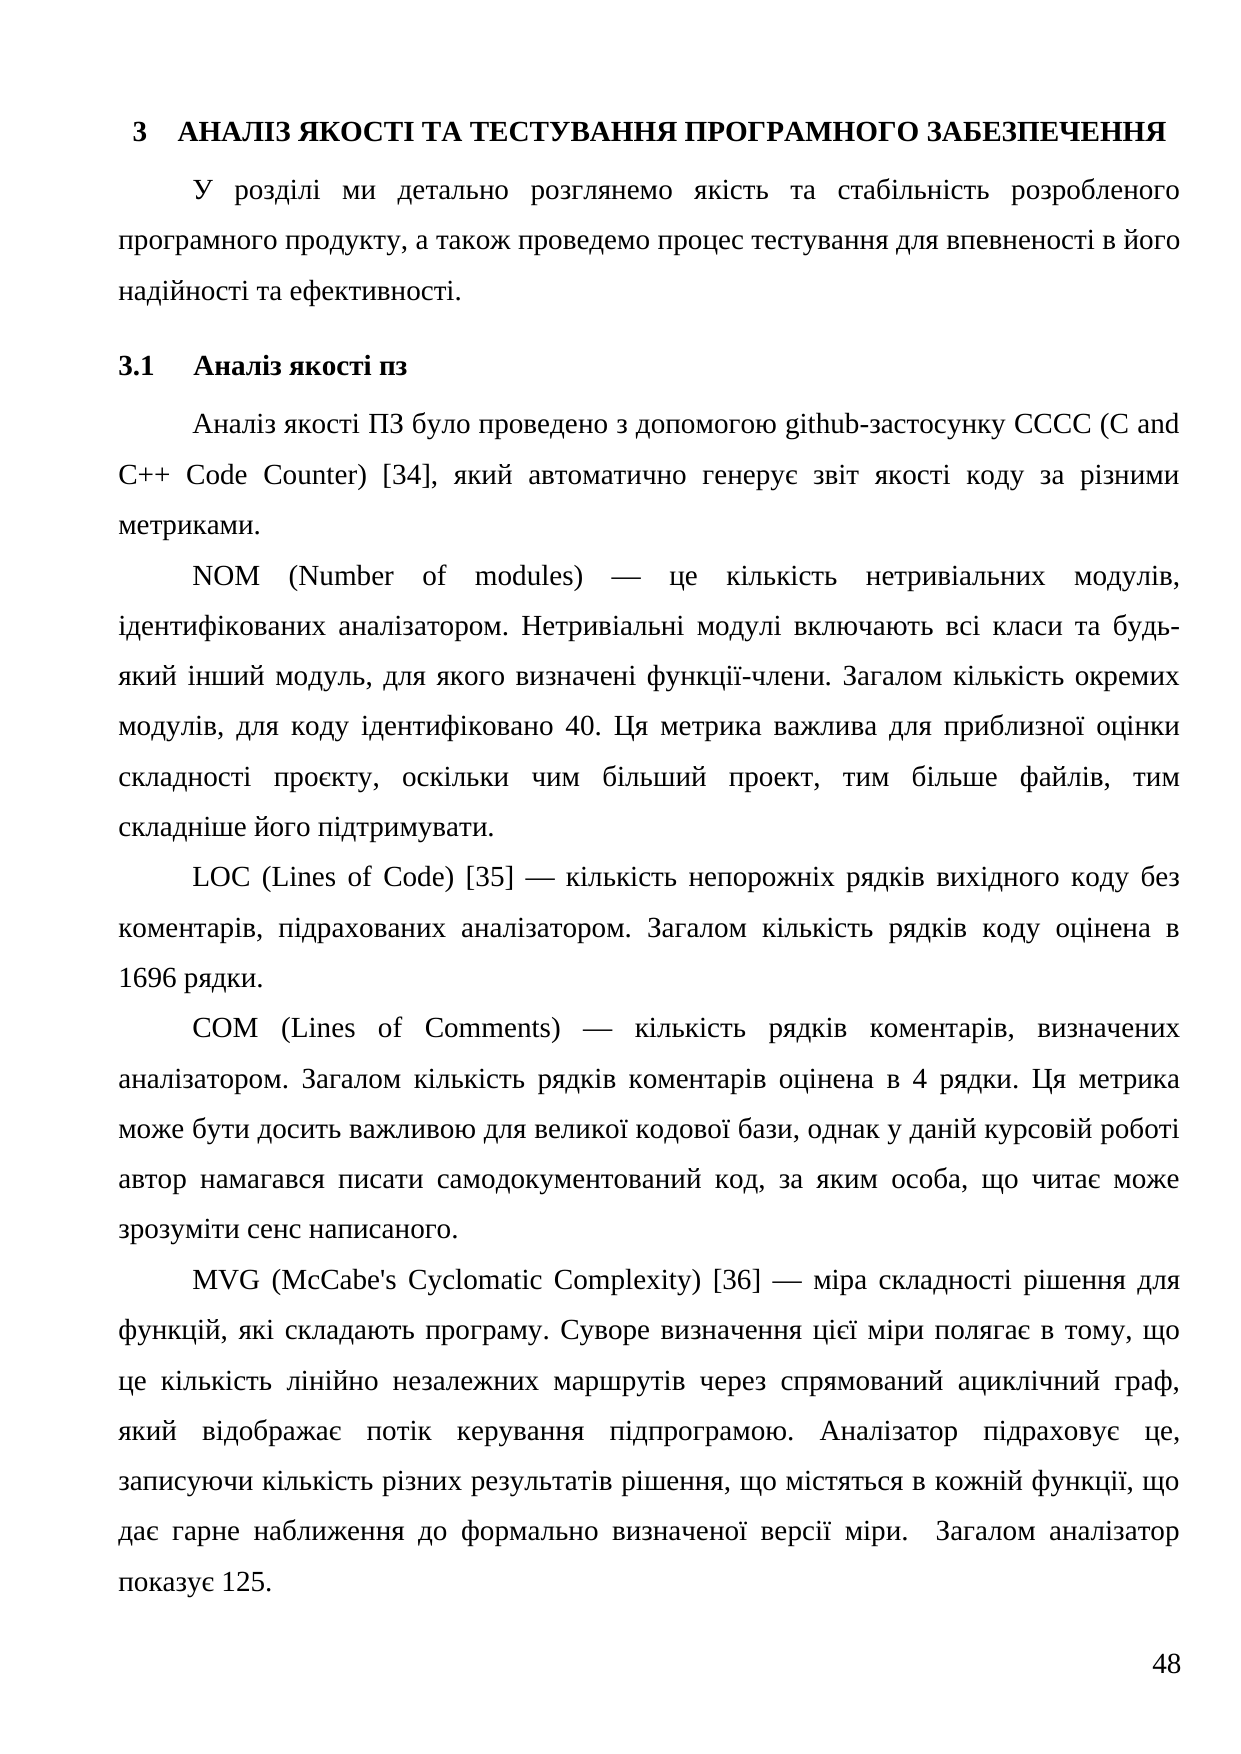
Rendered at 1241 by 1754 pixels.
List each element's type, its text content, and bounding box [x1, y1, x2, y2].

subtitle Аналіз якості та тестування програмного забезпечення [118, 114, 1181, 147]
text NOM (Number of modules) — це кількість нетривіальних модулів, ідентифікованих аналізатором. Нетривіальні модулі включають всі класи та будь-який інший модуль, для якого визначені функції-члени. Загалом кількість окремих модулів, для коду ідентифіковано 40. Ця метрика важлива для приблизної оцінки складності проєкту, оскільки чим більший проект, тим більше файлів, тим складніше його підтримувати. [118, 558, 1181, 843]
text У розділі ми детально розглянемо якість та стабільність розробленого програмного продукту, а також проведемо процес тестування для впевненості в його надійності та ефективності. [118, 172, 1181, 306]
text LOC (Lines of Code) [35] — кількість непорожніх рядків вихідного коду без коментарів, підрахованих аналізатором. Загалом кількість рядків коду оцінена в 1696 рядки. [118, 859, 1181, 994]
text MVG (McCabe's Cyclomatic Complexity) [36] — міра складності рішення для функцій, які складають програму. Суворе визначення цієї міри полягає в тому, що це кількість лінійно незалежних маршрутів через спрямований ациклічний граф, який відображає потік керування підпрограмою. Аналізатор підраховує це, записуючи кількість різних результатів рішення, що містяться в кожній функції, що дає гарне наближення до формально визначеної версії міри. Загалом аналізатор показує 125. [118, 1262, 1181, 1597]
text COM (Lines of Comments) — кількість рядків коментарів, визначених аналізатором. Загалом кількість рядків коментарів оцінена в 4 рядки. Ця метрика може бути досить важливою для великої кодової бази, однак у даній курсовій роботі автор намагався писати самодокументований код, за яким особа, що читає може зрозуміти сенс написаного. [118, 1010, 1181, 1245]
subtitle Аналіз якості пз [118, 348, 1181, 382]
text Аналіз якості ПЗ було проведено з допомогою github-застосунку CCCC (C and C++ Code Counter) [34], який автоматично генерує звіт якості коду за різними метриками. [118, 407, 1181, 541]
